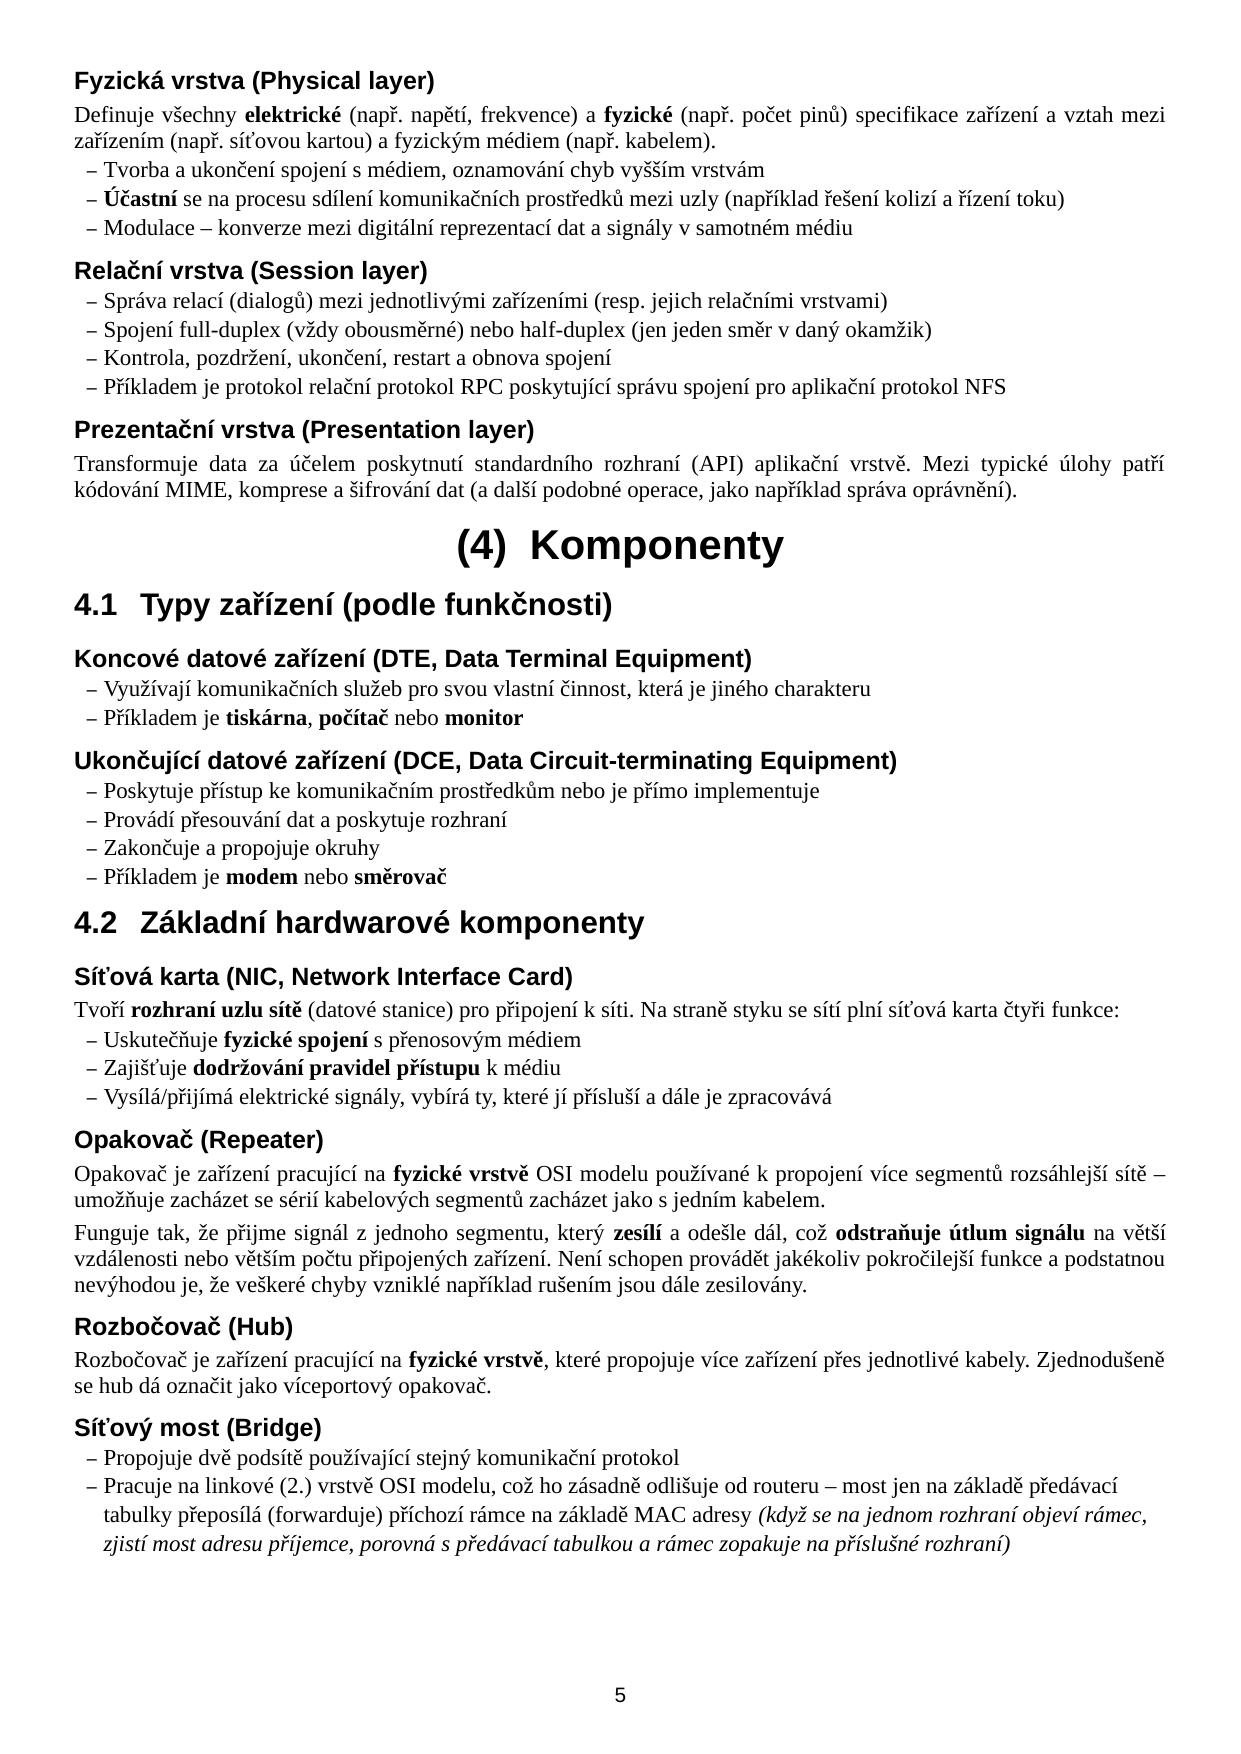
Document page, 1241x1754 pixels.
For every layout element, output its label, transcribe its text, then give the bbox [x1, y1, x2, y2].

text Rozbočovač je zařízení pracující na fyzické vrstvě, které propojuje více zařízení přes jednotlivé kabely. Zjednodušeně se hub dá označit jako víceportový opakovač. [74, 1346, 1166, 1399]
list Tvorba a ukončení spojení s médiem, oznamování chyb vyšším vrstvám [86, 157, 1166, 183]
list Správa relací (dialogů) mezi jednotlivými zařízeními (resp. jejich relačními vrstvami) [86, 287, 1166, 313]
subtitle Fyzická vrstva (Physical layer) [74, 66, 1166, 95]
list Využívají komunikačních služeb pro svou vlastní činnost, která je jiného charakteru [86, 675, 1166, 702]
subtitle Prezentační vrstva (Presentation layer) [74, 415, 1166, 444]
text Opakovač je zařízení pracující na fyzické vrstvě OSI modelu používané k propojení více segmentů rozsáhlejší sítě – umožňuje zacházet se sérií kabelových segmentů zacházet jako s jedním kabelem. [74, 1159, 1166, 1212]
text Definuje všechny elektrické (např. napětí, frekvence) a fyzické (např. počet pinů) specifikace zařízení a vztah mezi zařízením (např. síťovou kartou) a fyzickým médiem (např. kabelem). [74, 101, 1166, 153]
subtitle Typy zařízení (podle funkčnosti) [74, 586, 1166, 622]
subtitle Základní hardwarové komponenty [74, 904, 1166, 940]
list Spojení full-duplex (vždy obousměrné) nebo half-duplex (jen jeden směr v daný okamžik) [86, 316, 1166, 342]
list Poskytuje přístup ke komunikačním prostředkům nebo je přímo implementuje [86, 777, 1166, 803]
list Kontrola, pozdržení, ukončení, restart a obnova spojení [86, 344, 1166, 371]
subtitle Síťový most (Bridge) [74, 1413, 1166, 1441]
subtitle Relační vrstva (Session layer) [74, 256, 1166, 284]
text Tvoří rozhraní uzlu sítě (datové stanice) pro připojení k síti. Na straně styku se sítí plní síťová karta čtyři funkce: [74, 996, 1166, 1023]
list Zajišťuje dodržování pravidel přístupu k médiu [86, 1054, 1166, 1081]
subtitle Opakovač (Repeater) [74, 1125, 1166, 1154]
list Zakončuje a propojuje okruhy [86, 834, 1166, 861]
list Příkladem je modem nebo směrovač [86, 863, 1166, 889]
list Provádí přesouvání dat a poskytuje rozhraní [86, 806, 1166, 832]
list Účastní se na procesu sdílení komunikačních prostředků mezi uzly (například řešení kolizí a řízení toku) [86, 185, 1166, 212]
subtitle Koncové datové zařízení (DTE, Data Terminal Equipment) [74, 644, 1166, 673]
list Uskutečňuje fyzické spojení s přenosovým médiem [86, 1026, 1166, 1052]
list Příkladem je protokol relační protokol RPC poskytující správu spojení pro aplikační protokol NFS [86, 373, 1166, 399]
text Funguje tak, že přijme signál z jednoho segmentu, který zesílí a odešle dál, což odstraňuje útlum signálu na větší vzdálenosti nebo větším počtu připojených zařízení. Není schopen provádět jakékoliv pokročilejší funkce a podstatnou nevýhodou je, že veškeré chyby vzniklé například rušením jsou dále zesilovány. [74, 1219, 1166, 1298]
subtitle Rozbočovač (Hub) [74, 1312, 1166, 1340]
list Vysílá/přijímá elektrické signály, vybírá ty, které jí přísluší a dále je zpracovává [86, 1083, 1166, 1109]
subtitle Ukončující datové zařízení (DCE, Data Circuit-terminating Equipment) [74, 746, 1166, 774]
text Transformuje data za účelem poskytnutí standardního rozhraní (API) aplikační vrstvě. Mezi typické úlohy patří kódování MIME, komprese a šifrování dat (a další podobné operace, jako například správa oprávnění). [74, 450, 1166, 502]
subtitle Síťová karta (NIC, Network Interface Card) [74, 962, 1166, 990]
subtitle Komponenty [74, 521, 1166, 569]
list Modulace – konverze mezi digitální reprezentací dat a signály v samotném médiu [86, 214, 1166, 240]
list Propojuje dvě podsítě používající stejný komunikační protokol [86, 1444, 1166, 1470]
list Pracuje na linkové (2.) vrstvě OSI modelu, což ho zásadně odlišuje od routeru – most jen na základě předávací tabulky přeposílá (forwarduje) příchozí rámce na základě MAC adresy (když se na jednom rozhraní objeví rámec, zjistí most adresu příjemce, porovná s předávací tabulkou a rámec zopakuje na příslušné rozhraní) [86, 1472, 1166, 1556]
list Příkladem je tiskárna, počítač nebo monitor [86, 704, 1166, 730]
